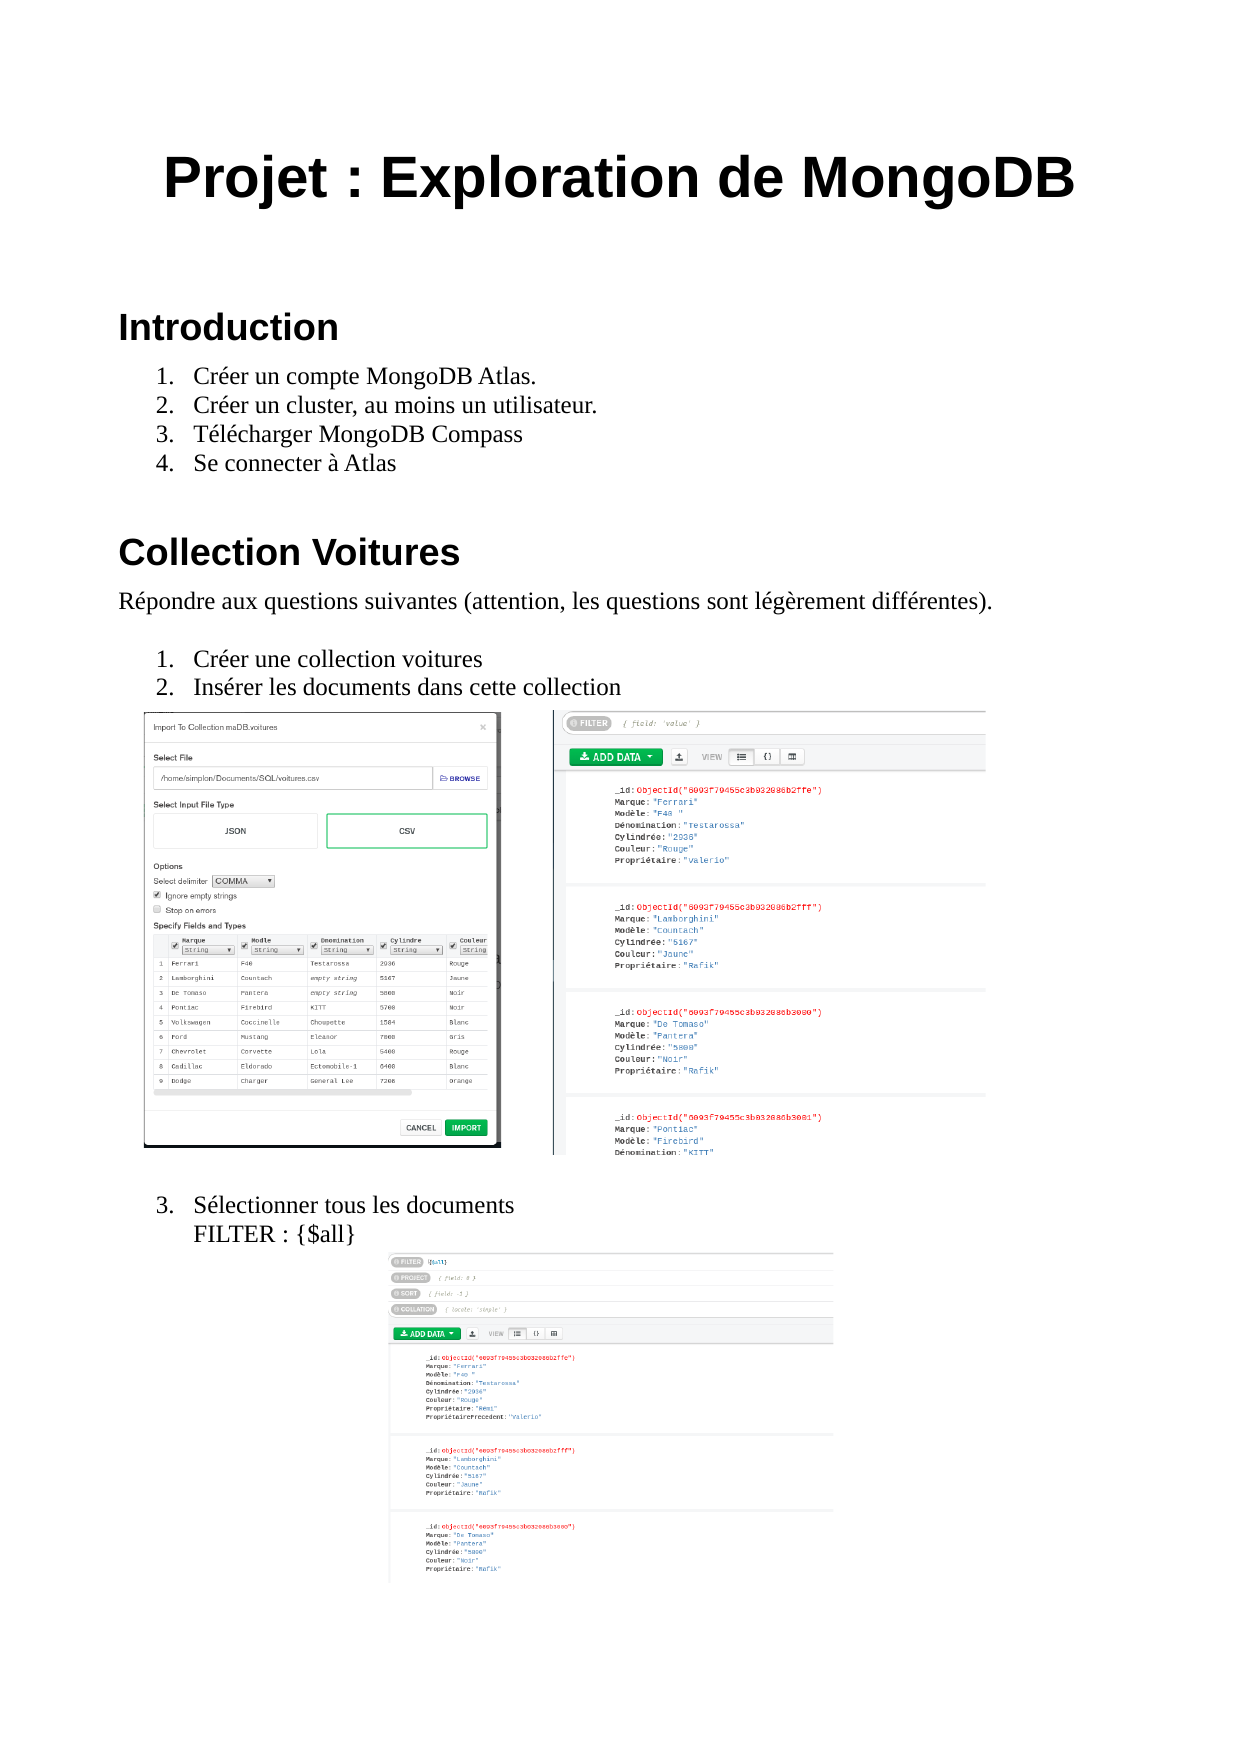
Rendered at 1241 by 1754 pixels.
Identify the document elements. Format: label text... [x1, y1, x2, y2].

list Créer une collection voitures [156, 644, 1122, 672]
list Insérer les documents dans cette collection [156, 672, 1122, 701]
picture [388, 1252, 834, 1583]
list Télécharger MongoDB Compass [156, 419, 1122, 448]
list Se connecter à Atlas [156, 448, 1122, 476]
text Répondre aux questions suivantes (attention, les questions sont légèrement différentes). [118, 586, 1122, 615]
title Projet : Exploration de MongoDB [118, 143, 1122, 210]
picture [143, 712, 502, 1148]
subtitle Collection Voitures [118, 530, 1122, 574]
list Créer un compte MongoDB Atlas. [156, 361, 1122, 390]
list Créer un cluster, au moins un utilisateur. [156, 390, 1122, 419]
subtitle Introduction [118, 305, 1122, 349]
list Sélectionner tous les documents FILTER : {$all} [156, 1190, 1122, 1247]
picture [552, 710, 986, 1155]
